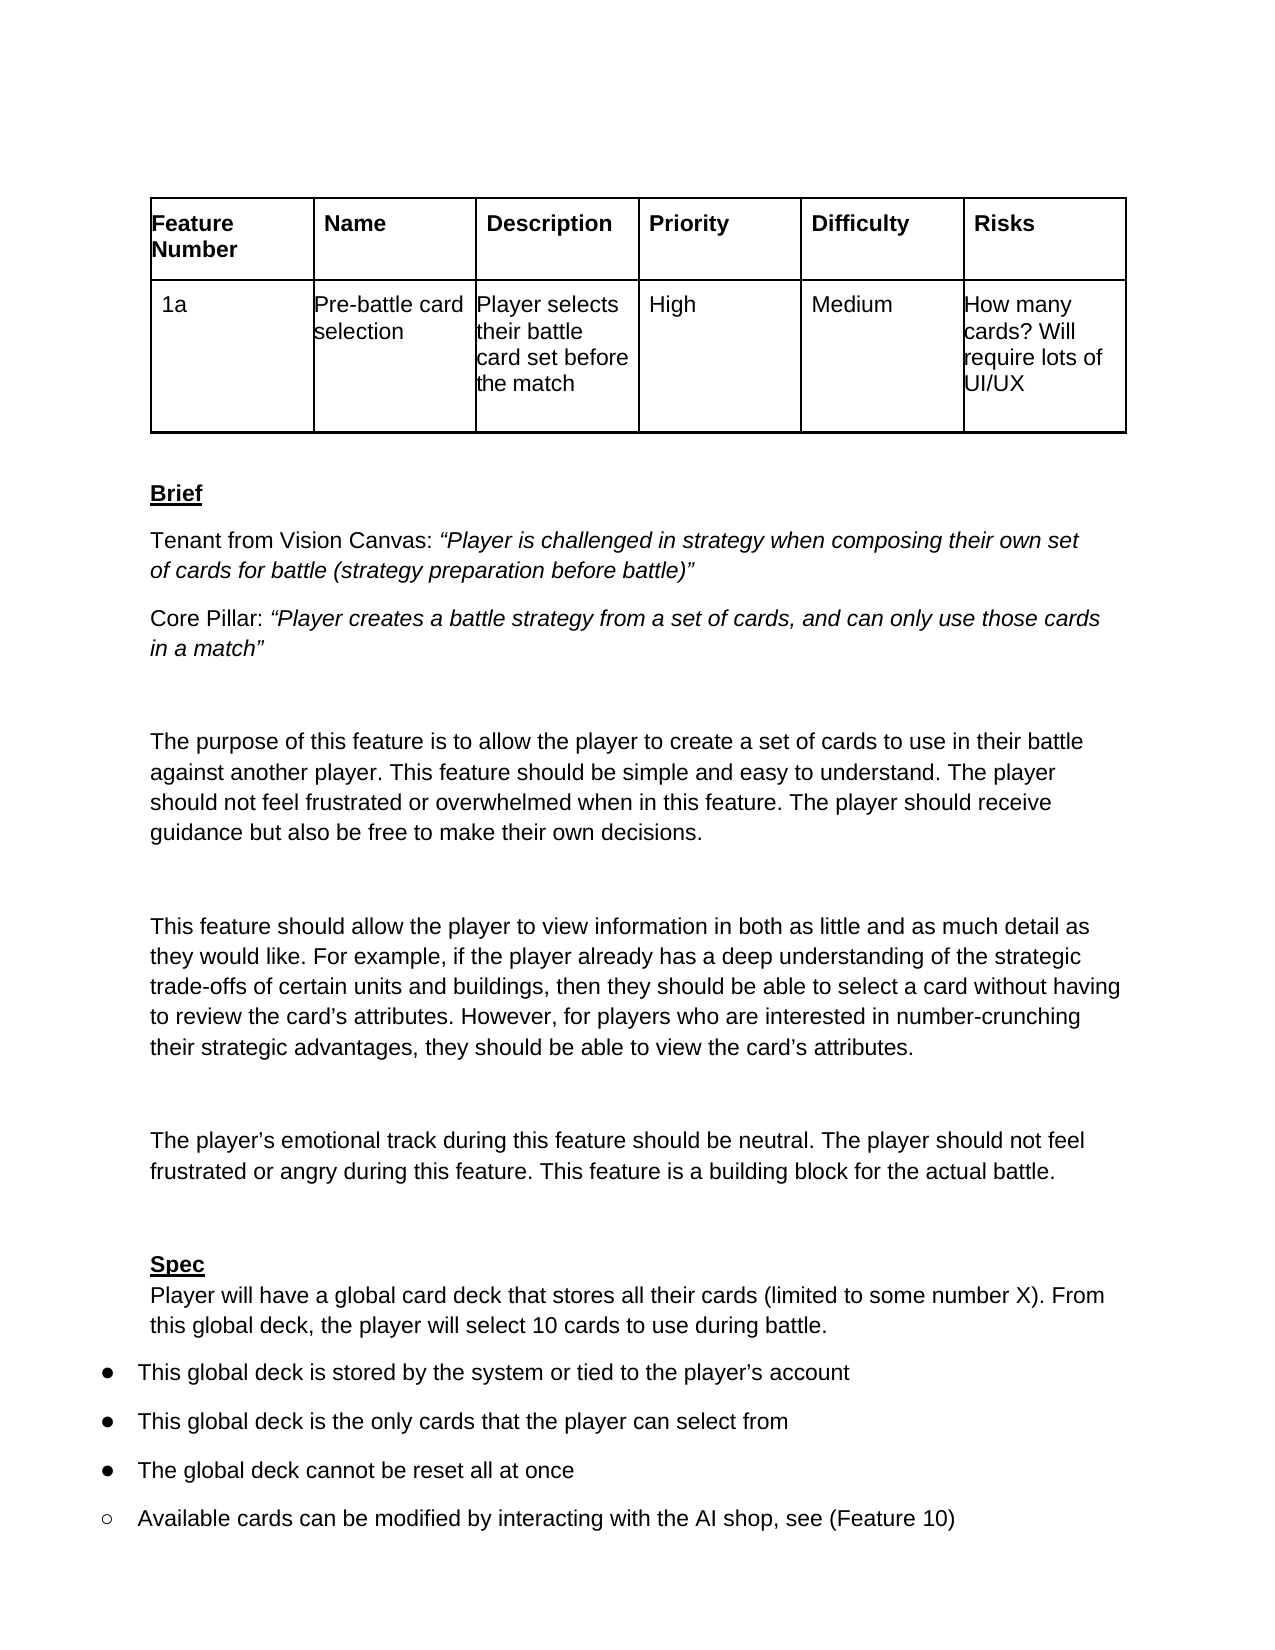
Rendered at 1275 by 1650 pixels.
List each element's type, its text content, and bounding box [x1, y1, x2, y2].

table_cell Player selects their battle card set before the match [477, 281, 638, 431]
subtitle Spec [150, 1251, 1275, 1278]
text This feature should allow the player to view information in both as little and as much detail as they would like. For example, if the player already has a deep understanding of the strategic trade-offs of certain units and buildings, then they should be able to select a card without having to review the card’s attributes. However, for players who are interested in number-crunching their strategic advantages, they should be able to view the card’s attributes. [150, 913, 1123, 1060]
table_header Name [315, 199, 475, 279]
text Core Pillar: “Player creates a battle strategy from a set of cards, and can only use those cards in a match” [150, 604, 1127, 661]
table_cell 1a [152, 281, 313, 431]
text The purpose of this feature is to allow the player to create a set of cards to use in their battle against another player. This feature should be simple and easy to understand. The player should not feel frustrated or overwhelmed when in this feature. The player should receive guidance but also be free to make their own decisions. [150, 728, 1086, 845]
table_cell Medium [802, 281, 963, 431]
table_header Difficulty [802, 199, 963, 279]
list Available cards can be modified by interacting with the AI shop, see (Feature 10) [100, 1505, 1275, 1531]
table_header Priority [640, 199, 800, 279]
subtitle Brief [150, 480, 1275, 507]
list This global deck is stored by the system or tied to the player’s account [100, 1359, 1275, 1385]
text Tenant from Vision Canvas: “Player is challenged in strategy when composing their own set of cards for battle (strategy preparation before battle)” [150, 527, 1106, 584]
table_cell Pre-battle card selection [315, 281, 475, 431]
text Player will have a global card deck that stores all their cards (limited to some number X). From this global deck, the player will select 10 cards to use during battle. [150, 1282, 1107, 1338]
table_header Feature Number [152, 199, 313, 279]
table_header Risks [965, 199, 1125, 279]
text The player’s emotional track during this feature should be neutral. The player should not feel frustrated or angry during this feature. This feature is a building block for the actual battle. [150, 1127, 1087, 1184]
table_cell High [640, 281, 800, 431]
list The global deck cannot be reset all at once [100, 1455, 1275, 1484]
table_cell How many cards? Will require lots of UI/UX [965, 281, 1125, 431]
list This global deck is the only cards that the player can select from [100, 1406, 1275, 1434]
table_header Description [477, 199, 638, 279]
